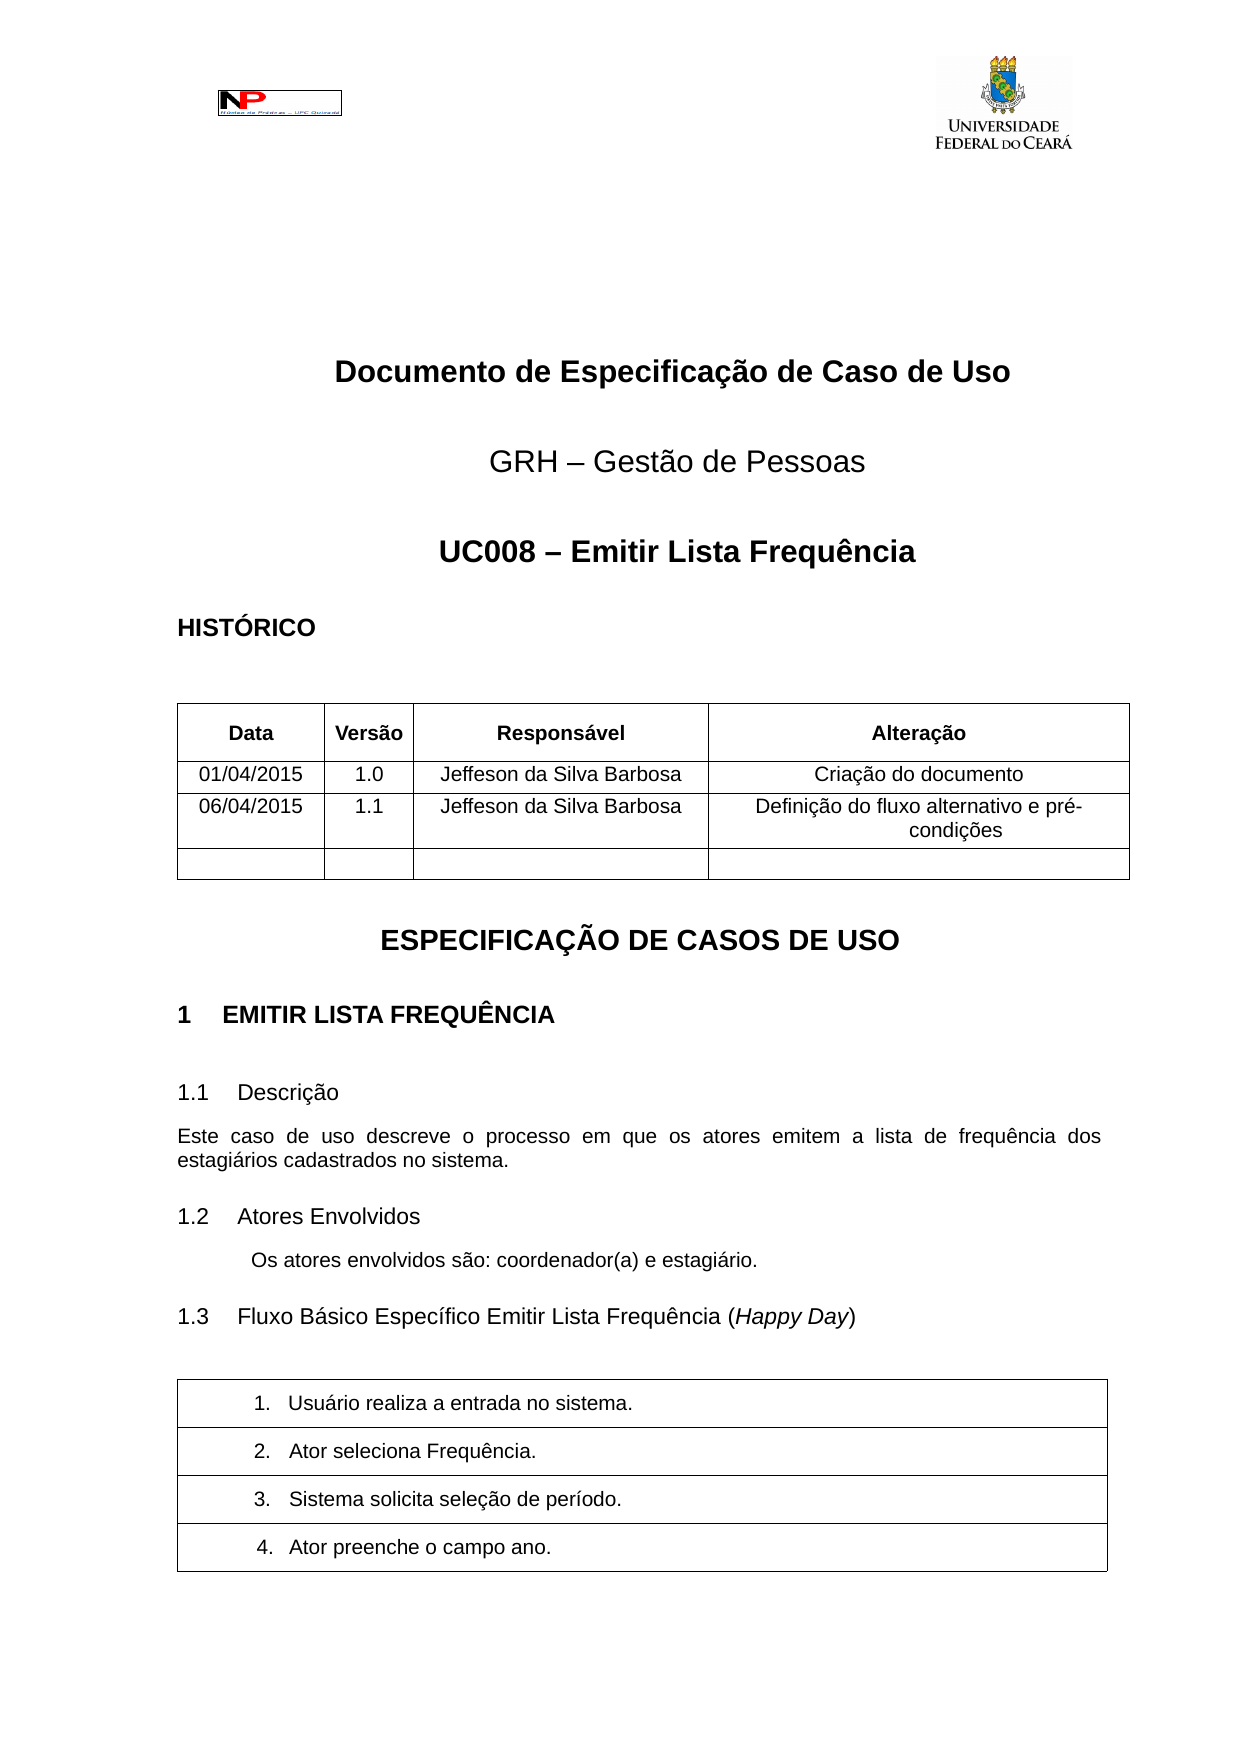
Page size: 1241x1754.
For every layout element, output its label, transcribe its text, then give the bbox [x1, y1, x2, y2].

text UC008 – Emitir Lista Frequência [177, 533, 1104, 569]
subtitle Fluxo Básico Específico Emitir Lista Frequência (Happy Day) [177, 1303, 1104, 1329]
table_cell Ator seleciona Frequência. [178, 1428, 1107, 1475]
table_header Alteração [709, 704, 1129, 761]
table_header Versão [325, 704, 413, 761]
subtitle Emitir Lista Frequência [177, 1000, 1104, 1029]
subtitle Atores Envolvidos [177, 1203, 1104, 1229]
table_header Usuário realiza a entrada no sistema. [178, 1380, 1107, 1427]
table_cell Ator preenche o campo ano. [178, 1524, 1107, 1571]
text Documento de Especificação de Caso de Uso [177, 353, 1104, 389]
picture [219, 91, 341, 115]
table_cell [414, 849, 708, 879]
text Os atores envolvidos são: coordenador(a) e estagiário. [177, 1248, 1104, 1272]
table_cell 01/04/2015 [178, 762, 324, 792]
table_cell Sistema solicita seleção de período. [178, 1476, 1107, 1523]
table_cell Criação do documento [709, 762, 1129, 792]
picture [935, 56, 1074, 151]
table_cell 1.1 [325, 794, 413, 848]
text Este caso de uso descreve o processo em que os atores emitem a lista de frequência dos estagiários cadastrados no sistema. [177, 1124, 1103, 1172]
table_cell 1.0 [325, 762, 413, 792]
text GRH – Gestão de Pessoas [177, 443, 1104, 479]
table_cell Definição do fluxo alternativo e pré-condições [709, 794, 1129, 848]
table_header Data [178, 704, 324, 761]
table_cell [709, 849, 1129, 879]
subtitle Descrição [177, 1079, 1104, 1105]
table_cell Jeffeson da Silva Barbosa [414, 762, 708, 792]
subtitle Histórico [177, 613, 1104, 641]
table_cell 06/04/2015 [178, 794, 324, 848]
table_cell [178, 849, 324, 879]
table_header Responsável [414, 704, 708, 761]
text Especificação de casos de uso [177, 923, 1104, 956]
table_cell [325, 849, 413, 879]
table_cell Jeffeson da Silva Barbosa [414, 794, 708, 848]
